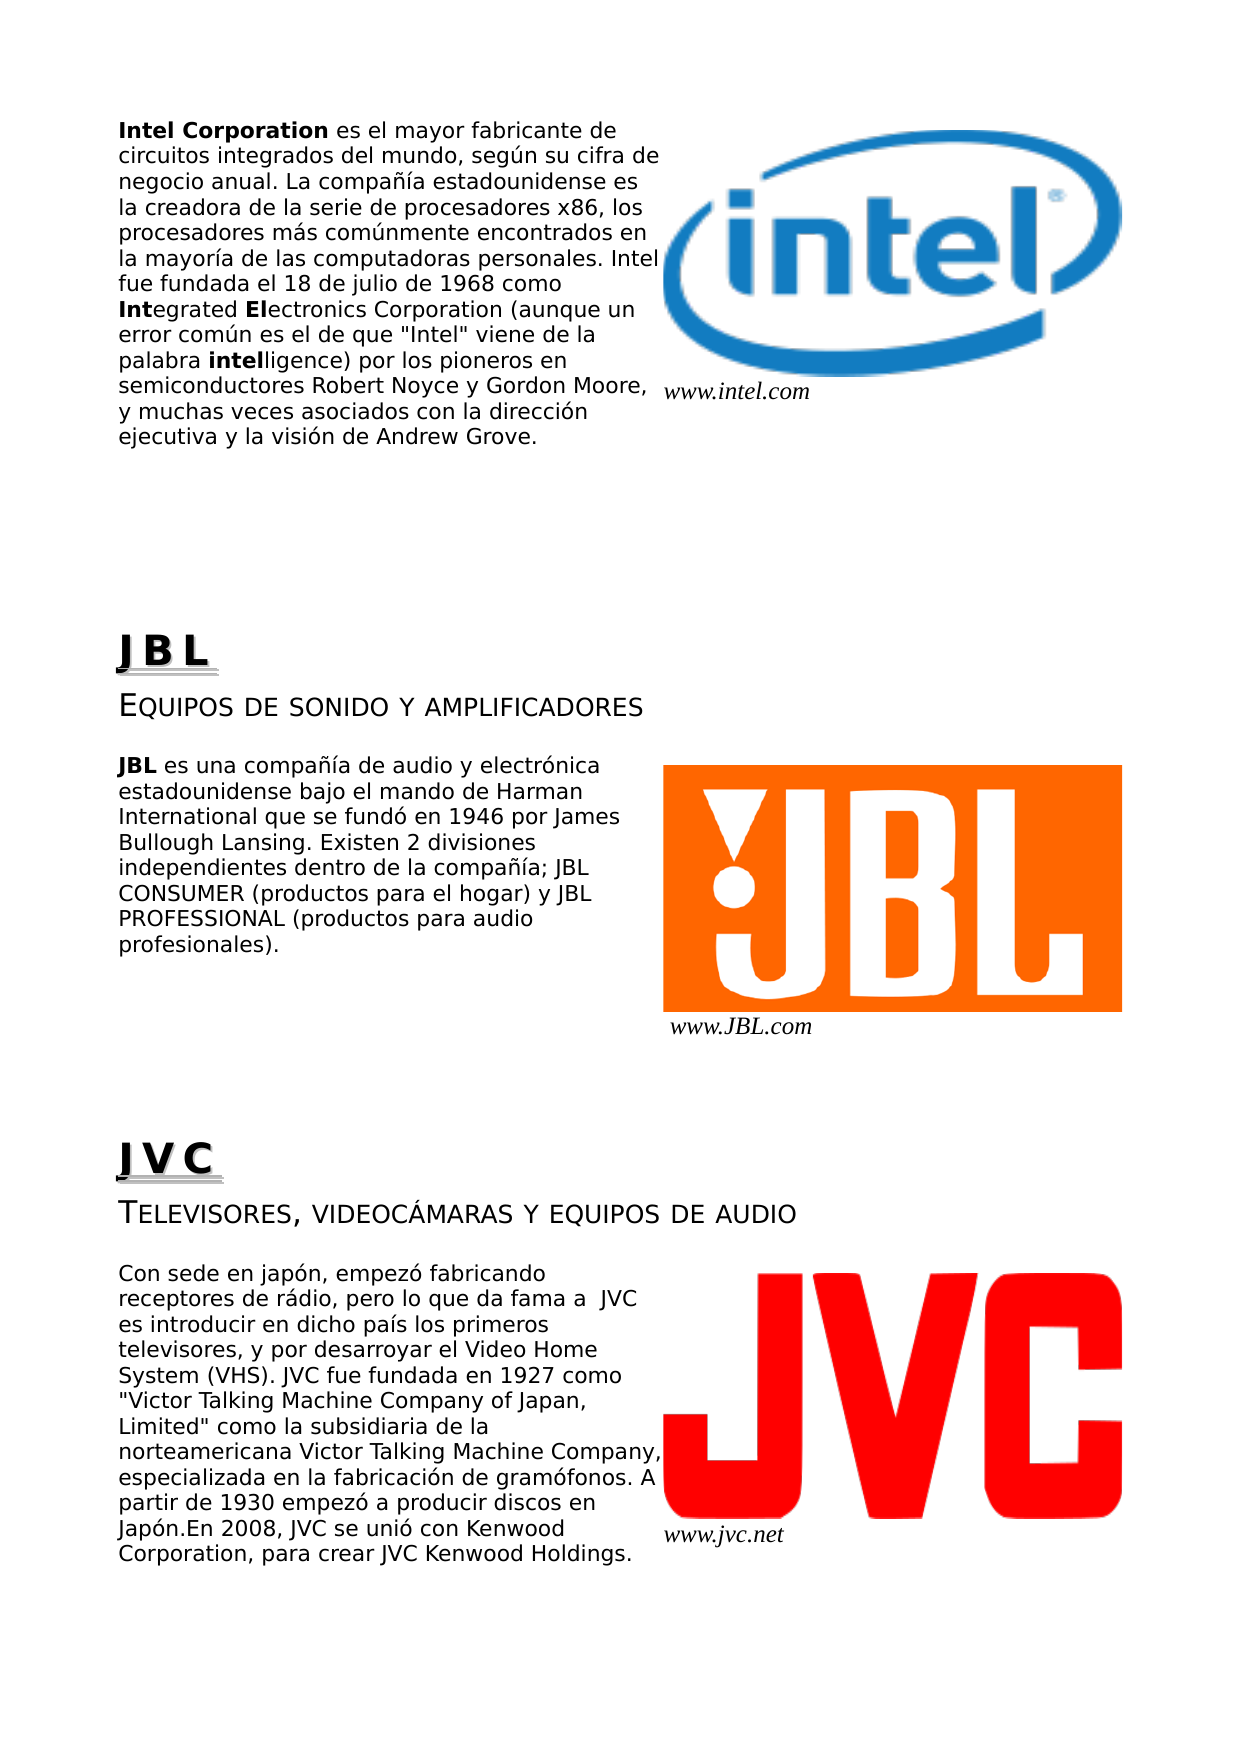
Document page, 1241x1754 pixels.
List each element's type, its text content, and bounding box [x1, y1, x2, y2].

text Intel Corporation es el mayor fabricante de circuitos integrados del mundo, según su cifra de negocio anual. La compañía estadounidense es la creadora de la serie de procesadores x86, los procesadores más comúnmente encontrados en la mayoría de las computadoras personales. Intel fue fundada el 18 de julio de 1968 como Integrated Electronics Corporation (aunque un error común es el de que "Intel" viene de la palabra intelligence) por los pioneros en semiconductores Robert Noyce y Gordon Moore, y muchas veces asociados con la dirección ejecutiva y la visión de Andrew Grove. [118, 118, 1122, 450]
text JVC [118, 1134, 1122, 1183]
text www.intel.com [663, 377, 1122, 405]
text Con sede en japón, empezó fabricando receptores de rádio, pero lo que da fama a JVC es introducir en dicho país los primeros televisores, y por desarroyar el Video Home System (VHS). JVC fue fundada en 1927 como "Victor Talking Machine Company of Japan, Limited" como la subsidiaria de la norteamericana Victor Talking Machine Company, especializada en la fabricación de gramófonos. A partir de 1930 empezó a producir discos en Japón.En 2008, JVC se unió con Kenwood Corporation, para crear JVC Kenwood Holdings. [118, 1261, 1122, 1567]
text JBL es una compañía de audio y electrónica estadounidense bajo el mando de Harman International que se fundó en 1946 por James Bullough Lansing. Existen 2 divisiones independientes dentro de la compañía; JBL CONSUMER (productos para el hogar) y JBL PROFESSIONAL (productos para audio profesionales). [118, 753, 1122, 957]
picture [663, 765, 1123, 1012]
text www.JBL.com [663, 1012, 1122, 1040]
picture [663, 1273, 1123, 1519]
text Equipos de sonido y amplificadores [118, 687, 1122, 724]
picture [663, 130, 1123, 377]
text JBL [118, 627, 1122, 676]
text www.jvc.net [663, 1519, 1122, 1548]
text Televisores, videocámaras y equipos de audio [118, 1195, 1122, 1231]
